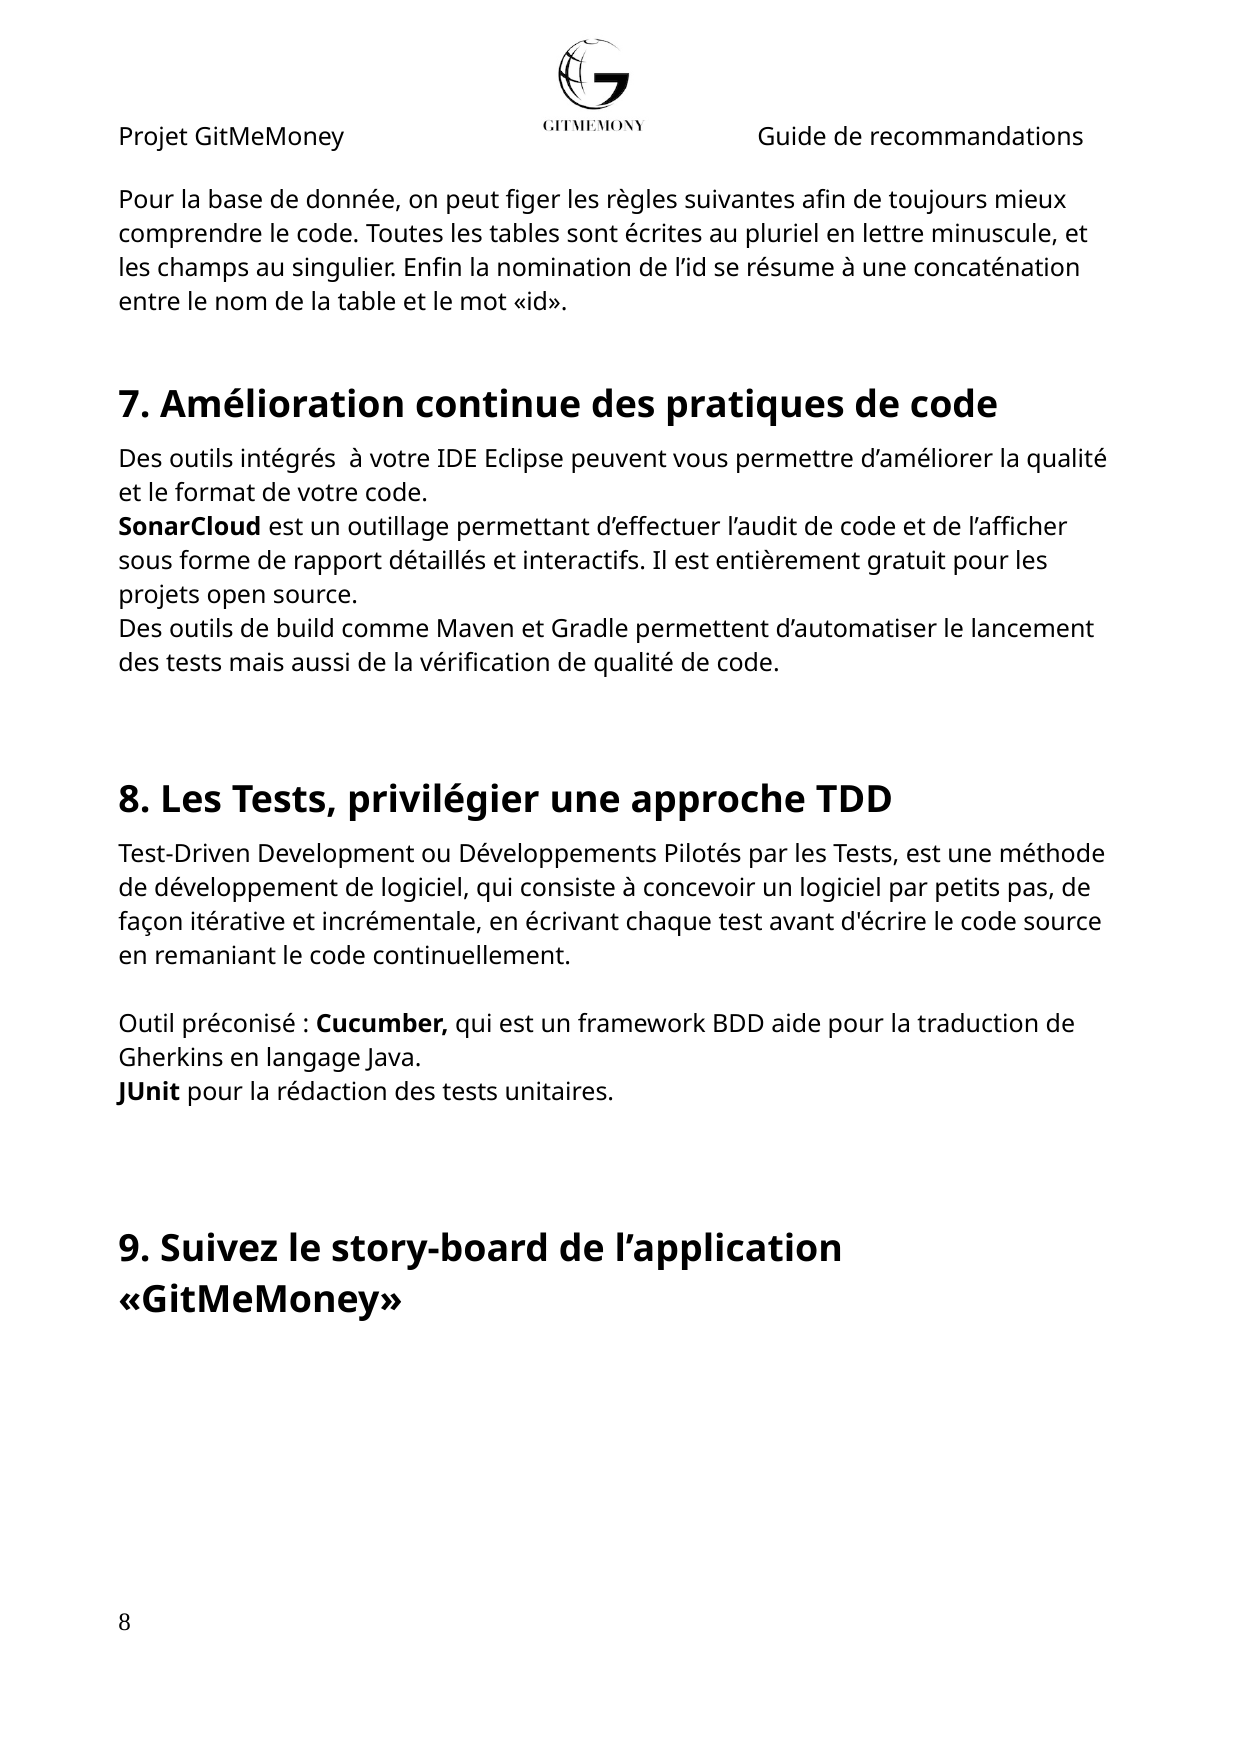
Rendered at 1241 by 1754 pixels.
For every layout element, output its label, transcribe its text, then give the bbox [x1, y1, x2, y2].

text Des outils intégrés à votre IDE Eclipse peuvent vous permettre d’améliorer la qualité et le format de votre code. [118, 441, 1122, 509]
text Test-Driven Development ou Développements Pilotés par les Tests, est une méthode de développement de logiciel, qui consiste à concevoir un logiciel par petits pas, de façon itérative et incrémentale, en écrivant chaque test avant d'écrire le code source en remaniant le code continuellement. [118, 836, 1122, 972]
picture [507, 24, 674, 154]
text SonarCloud est un outillage permettant d’effectuer l’audit de code et de l’afficher sous forme de rapport détaillés et interactifs. Il est entièrement gratuit pour les projets open source. [118, 509, 1122, 611]
subtitle 8. Les Tests, privilégier une approche TDD [118, 772, 1122, 823]
text Des outils de build comme Maven et Gradle permettent d’automatiser le lancement des tests mais aussi de la vérification de qualité de code. [118, 611, 1122, 679]
text JUnit pour la rédaction des tests unitaires. [118, 1074, 1122, 1108]
subtitle 9. Suivez le story-board de l’application «GitMeMoney» [118, 1222, 1122, 1324]
text Outil préconisé : Cucumber, qui est un framework BDD aide pour la traduction de Gherkins en langage Java. [118, 1006, 1122, 1074]
text Pour la base de donnée, on peut figer les règles suivantes afin de toujours mieux comprendre le code. Toutes les tables sont écrites au pluriel en lettre minuscule, et les champs au singulier. Enfin la nomination de l’id se résume à une concaténation entre le nom de la table et le mot «id». [118, 182, 1122, 318]
subtitle 7. Amélioration continue des pratiques de code [118, 377, 1122, 428]
